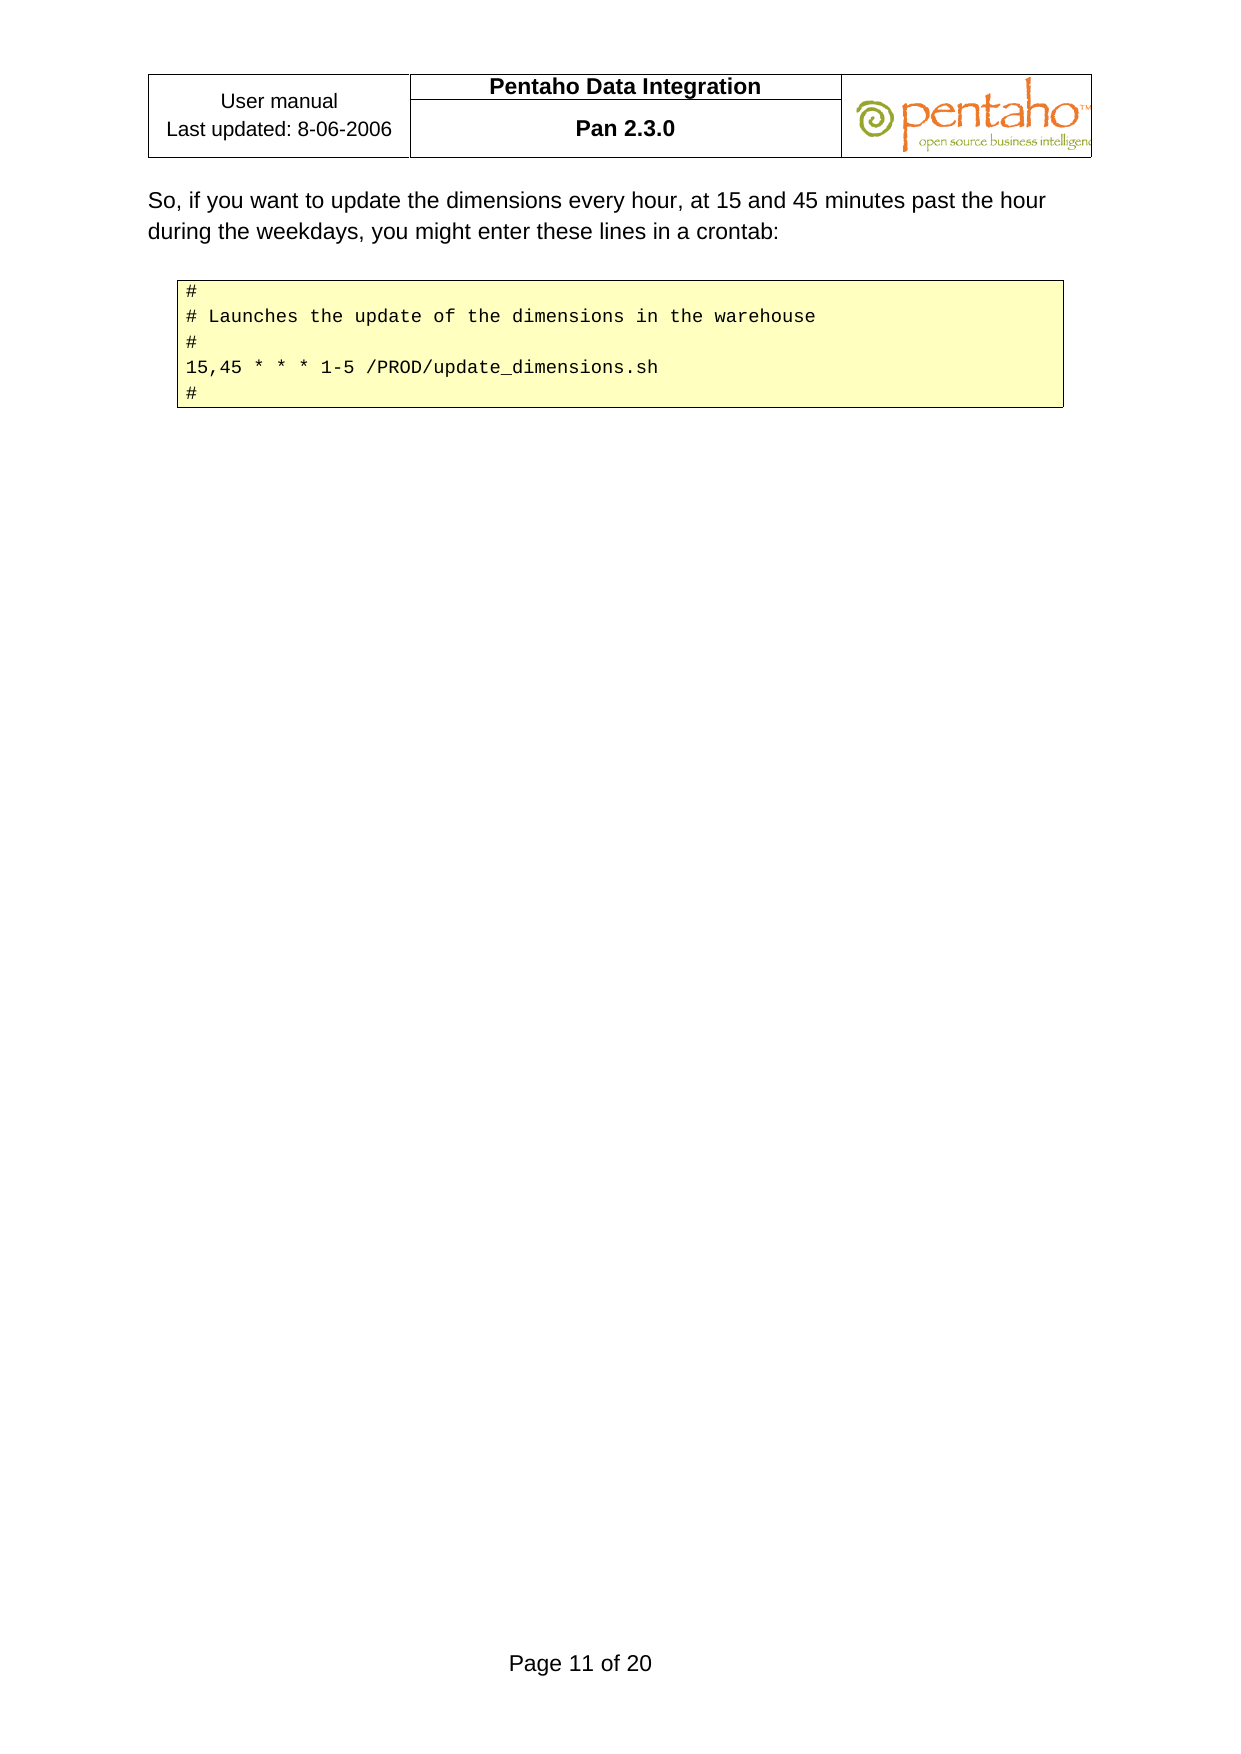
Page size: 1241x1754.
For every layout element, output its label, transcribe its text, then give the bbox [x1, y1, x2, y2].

text 15,45 * * * 1-5 /PROD/update_dimensions.sh [178, 356, 1063, 379]
text So, if you want to update the dimensions every hour, at 15 and 45 minutes past the hour during the weekdays, you might enter these lines in a crontab: [148, 188, 1092, 244]
text # [178, 281, 1063, 303]
text # [178, 331, 1063, 354]
text # Launches the update of the dimensions in the warehouse [178, 305, 1063, 328]
text # [178, 381, 1063, 407]
